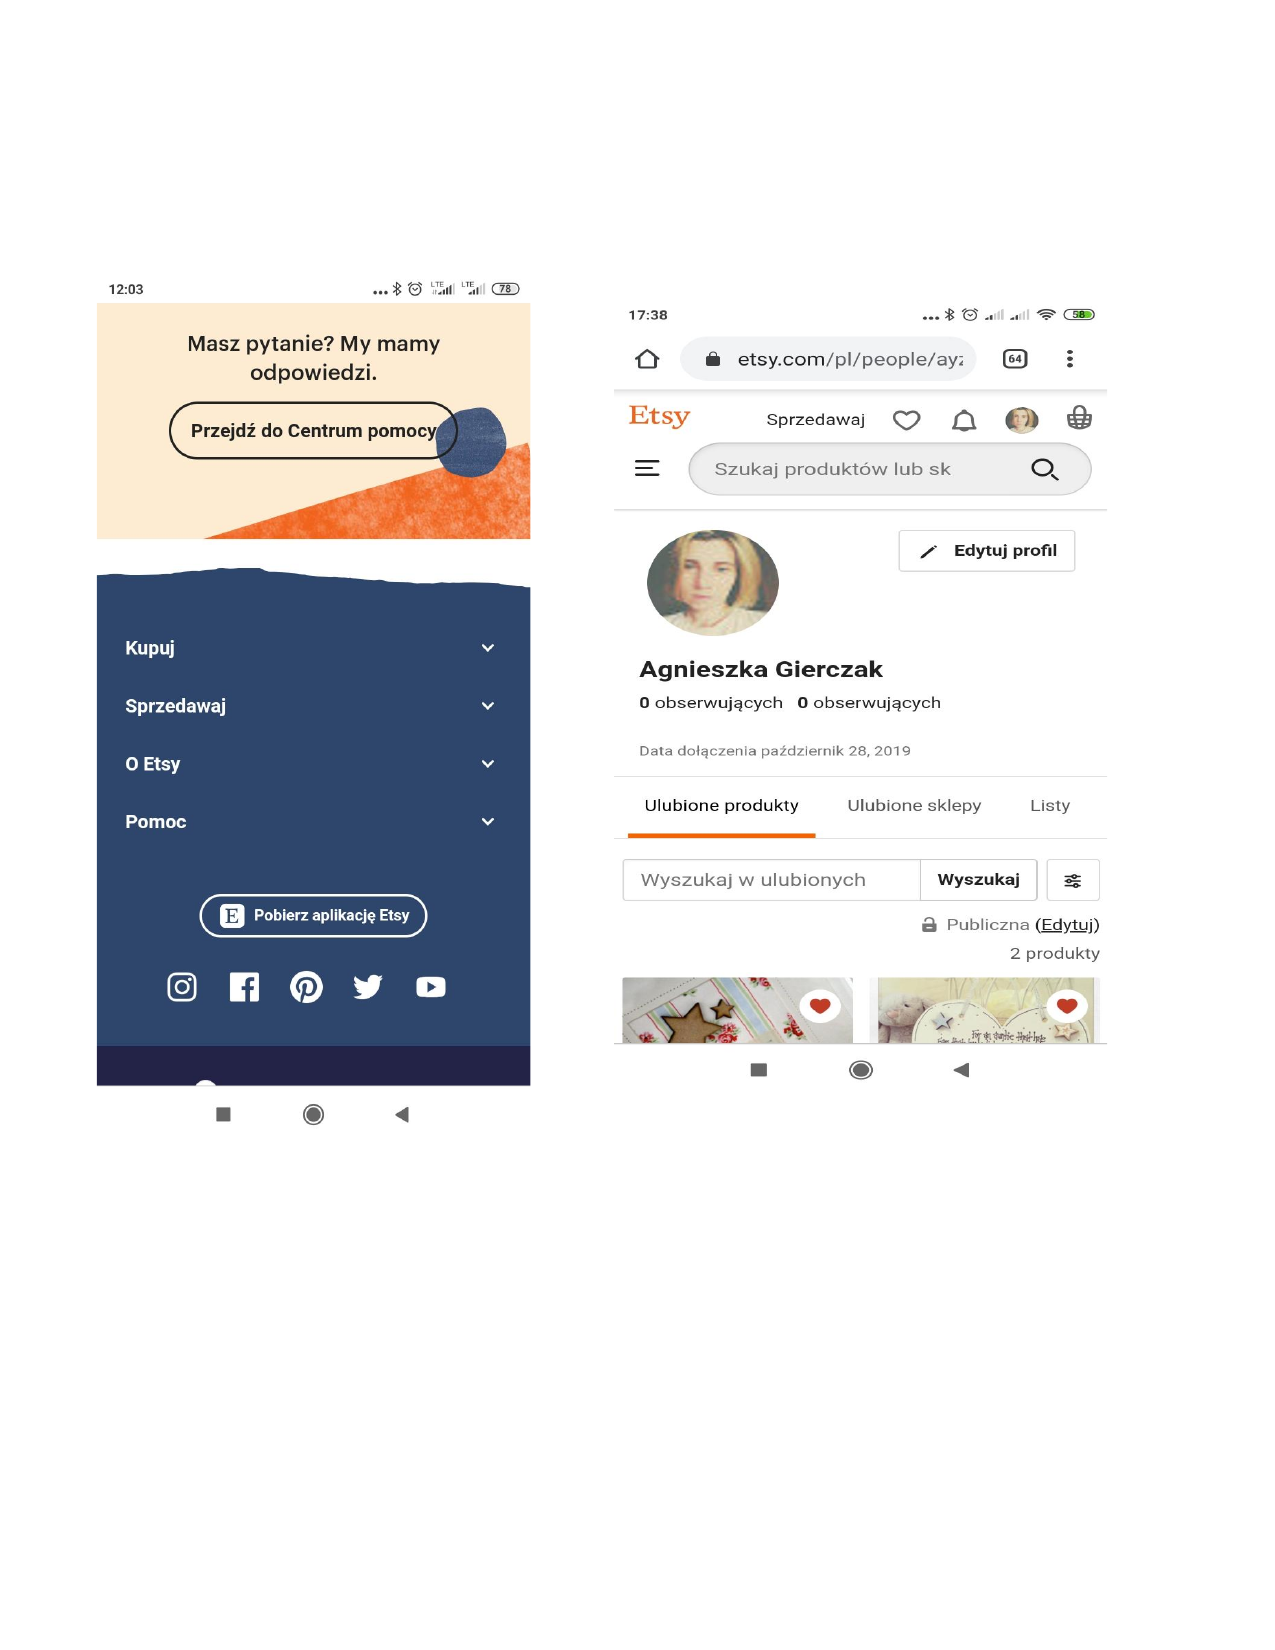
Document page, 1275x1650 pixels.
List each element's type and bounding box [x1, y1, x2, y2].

picture [96, 275, 531, 1143]
picture [614, 301, 1108, 1096]
